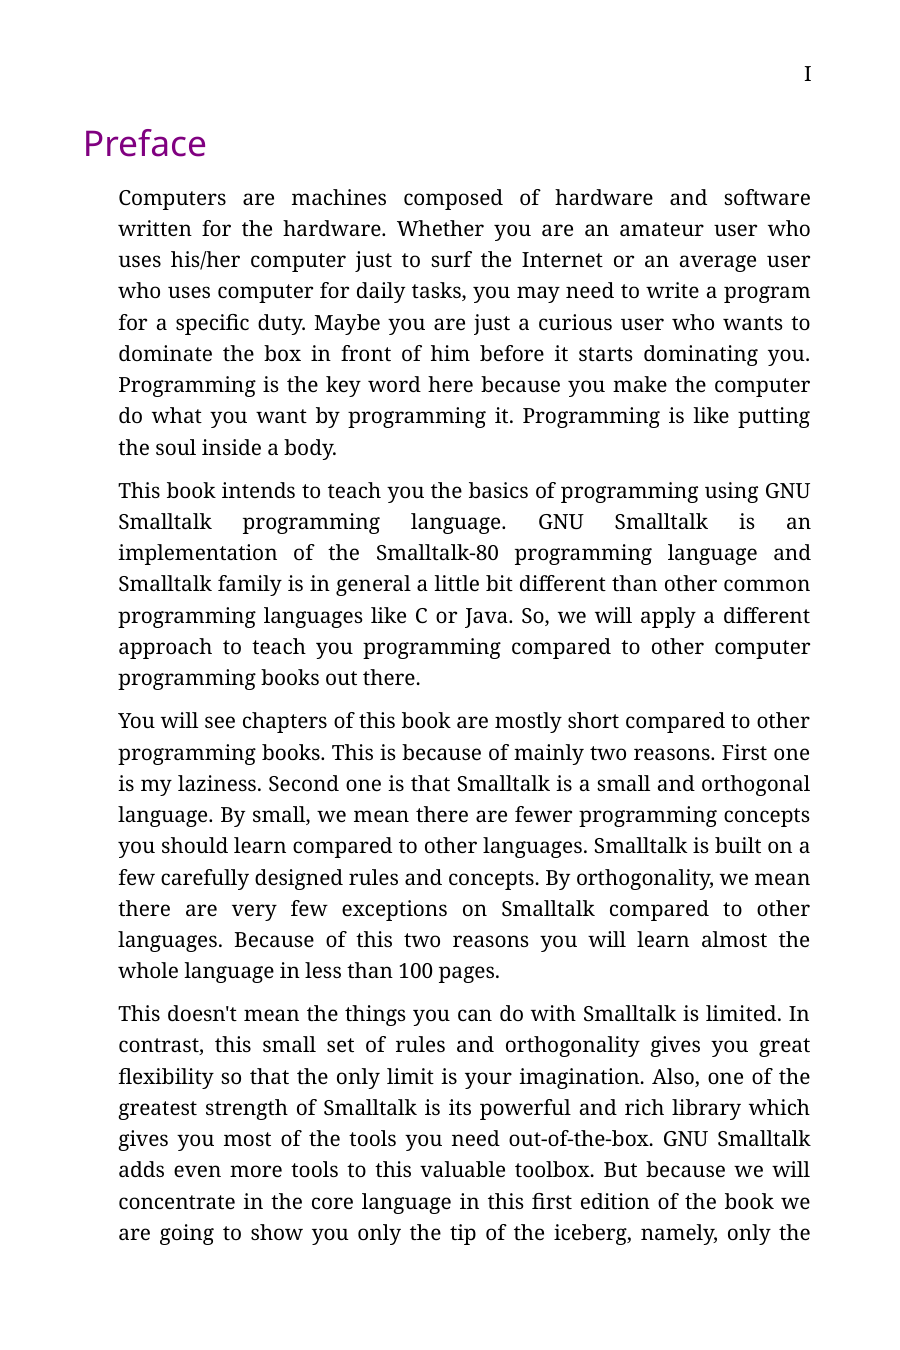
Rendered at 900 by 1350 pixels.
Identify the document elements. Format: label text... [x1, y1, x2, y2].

text This doesn't mean the things you can do with Smalltalk is limited. In contrast, this small set of rules and orthogonality gives you great flexibility so that the only limit is your imagination. Also, one of the greatest strength of Smalltalk is its powerful and rich library which gives you most of the tools you need out-of-the-box. GNU Smalltalk adds even more tools to this valuable toolbox. But because we will concentrate in the core language in this first edition of the book we are going to show you only the tip of the iceberg, namely, only the [118, 999, 811, 1247]
text You will see chapters of this book are mostly short compared to other programming books. This is because of mainly two reasons. First one is my laziness. Second one is that Smalltalk is a small and orthogonal language. By small, we mean there are fewer programming concepts you should learn compared to other languages. Smalltalk is built on a few carefully designed rules and concepts. By orthogonality, we mean there are very few exceptions on Smalltalk compared to other languages. Because of this two reasons you will learn almost the whole language in less than 100 pages. [118, 706, 811, 985]
text This book intends to teach you the basics of programming using GNU Smalltalk programming language. GNU Smalltalk is an implementation of the Smalltalk-80 programming language and Smalltalk family is in general a little bit different than other common programming languages like C or Java. So, we will apply a different approach to teach you programming compared to other computer programming books out there. [118, 476, 811, 692]
text Computers are machines composed of hardware and software written for the hardware. Whether you are an amateur user who uses his/her computer just to surf the Internet or an average user who uses computer for daily tasks, you may need to write a program for a specific duty. Maybe you are just a curious user who wants to dominate the box in front of him before it starts dominating you. Programming is the key word here because you make the computer do what you want by programming it. Programming is like putting the soul inside a body. [118, 183, 811, 461]
subtitle Preface [83, 118, 811, 166]
